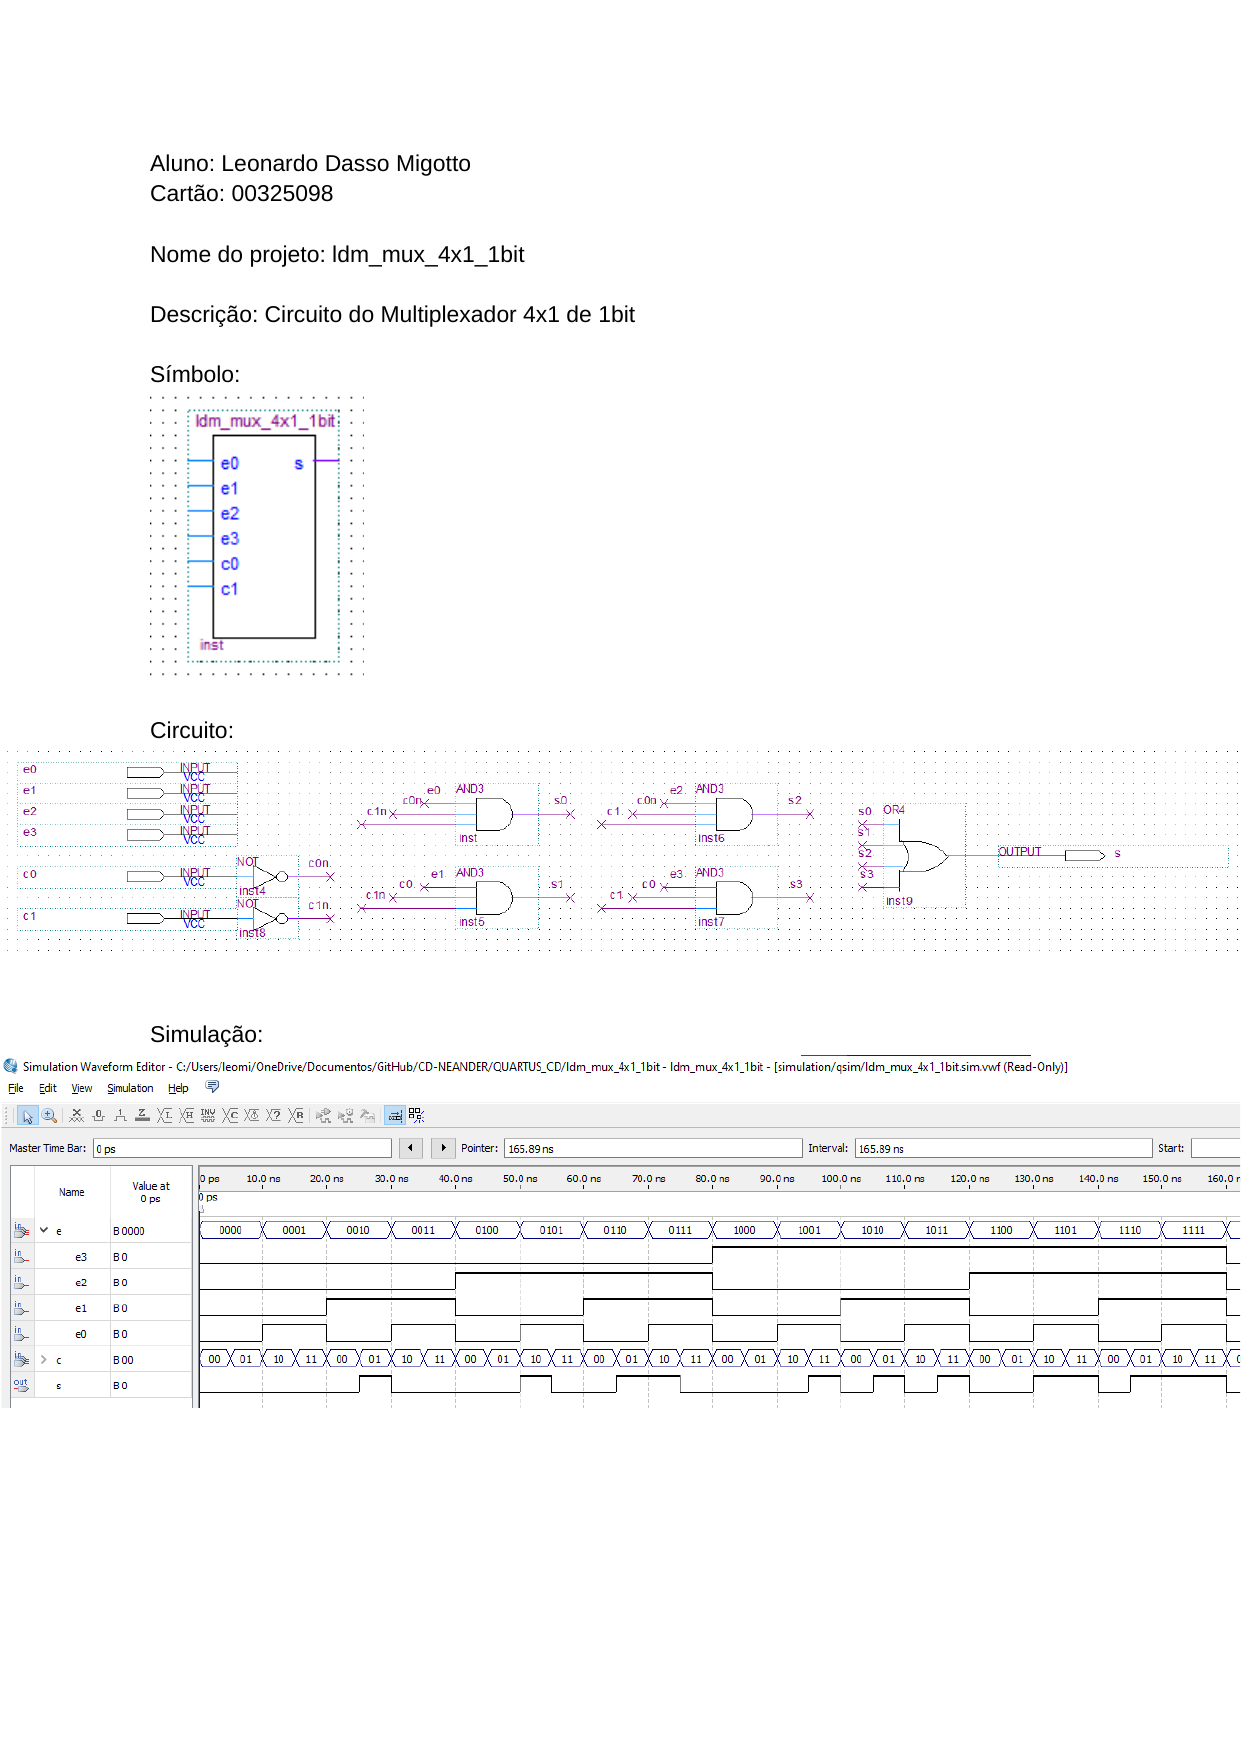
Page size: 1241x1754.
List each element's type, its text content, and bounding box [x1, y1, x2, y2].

picture [2, 747, 1241, 954]
text Aluno: Leonardo Dasso Migotto [150, 150, 1090, 176]
text Cartão: 00325098 [150, 180, 1090, 207]
picture [150, 391, 364, 680]
text Simulação: [150, 1021, 1090, 1048]
picture [1, 1055, 1241, 1408]
text Símbolo: [150, 361, 1090, 388]
text Nome do projeto: ldm_mux_4x1_1bit [150, 241, 1090, 267]
text Descrição: Circuito do Multiplexador 4x1 de 1bit [150, 301, 1090, 327]
text Circuito: [150, 717, 1090, 743]
